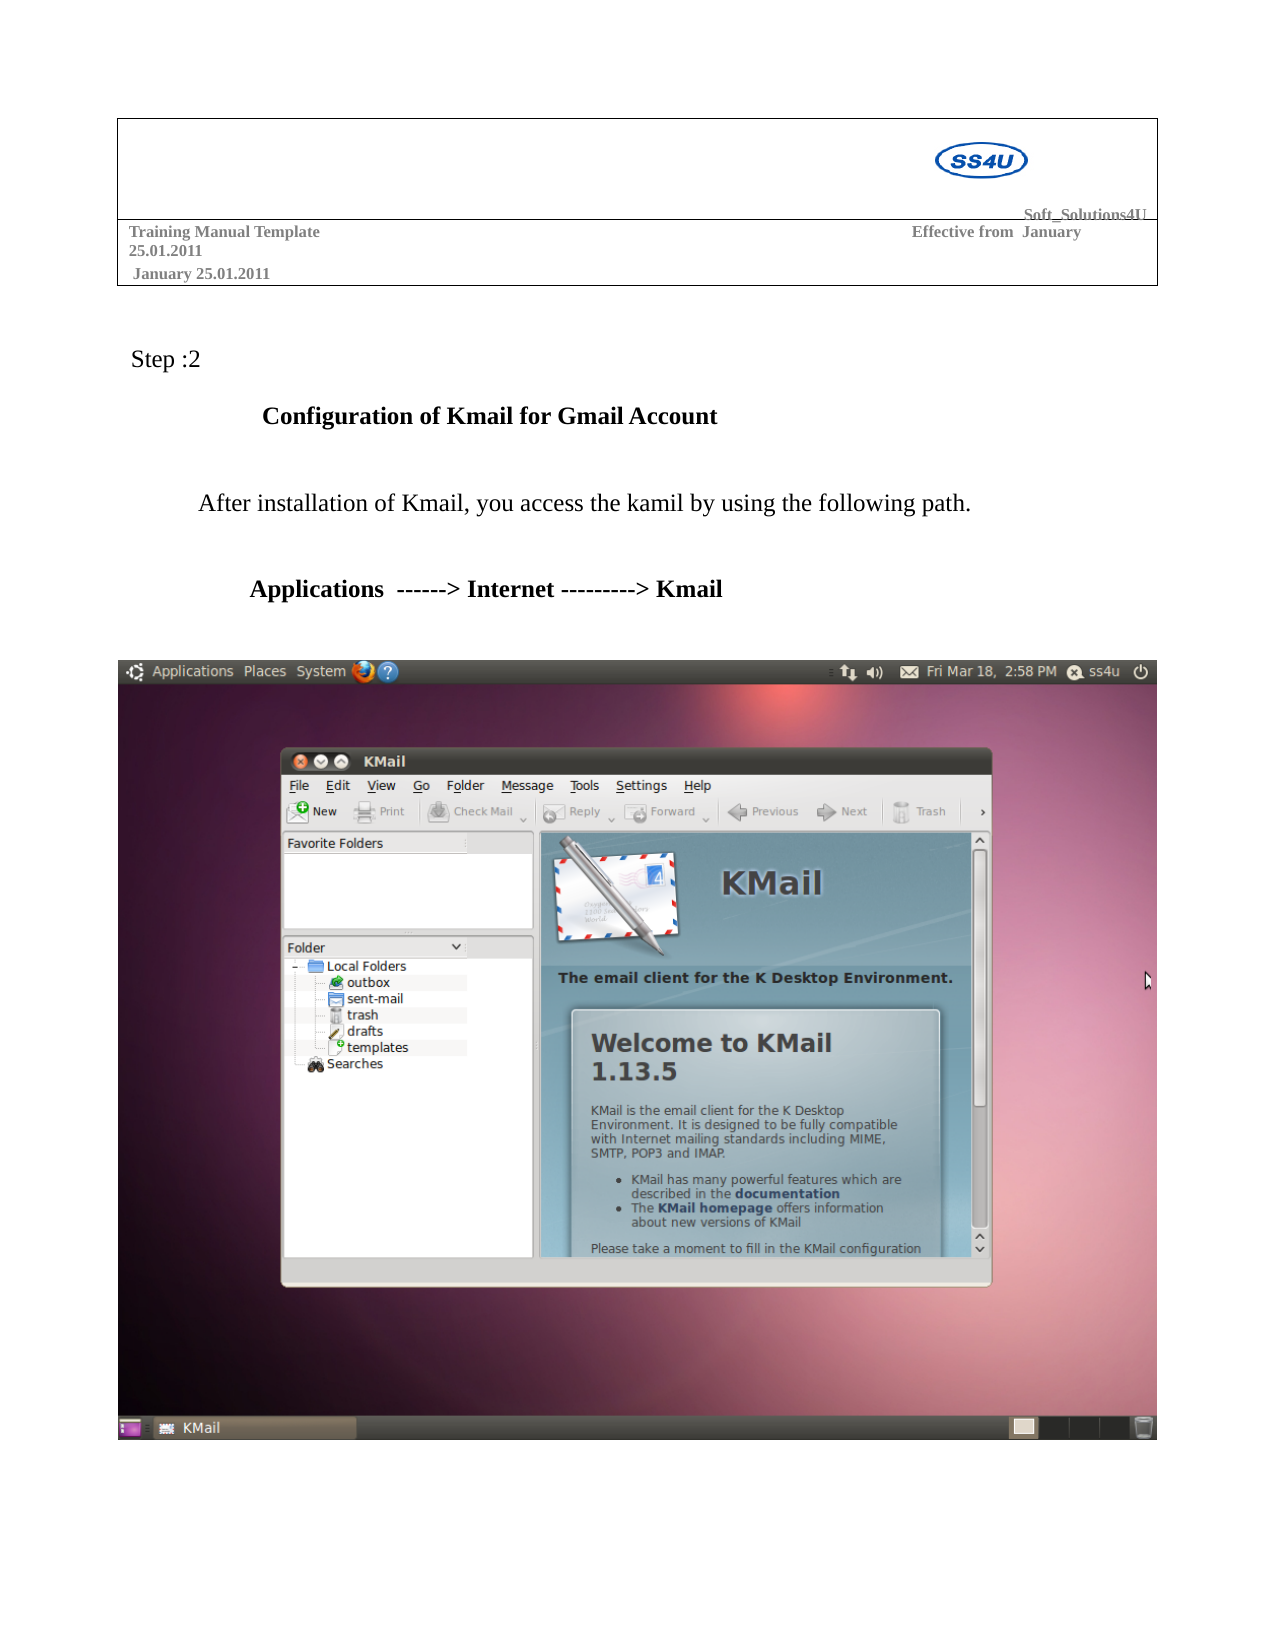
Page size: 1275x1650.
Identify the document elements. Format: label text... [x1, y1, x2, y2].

text Applications ------> Internet ---------> Kmail [118, 574, 1157, 603]
picture [118, 660, 1157, 1440]
text Configuration of Kmail for Gmail Account [118, 401, 1157, 430]
picture [926, 140, 1118, 179]
table_cell Training Manual Template Effective from January 25.01.2011 January 25.01.2011 [118, 220, 1157, 285]
table_header Soft_Solutions4U Quality System Procedure [118, 119, 1157, 218]
text After installation of Kmail, you access the kamil by using the following path. [118, 488, 1157, 516]
text Step :2 [118, 344, 1157, 373]
